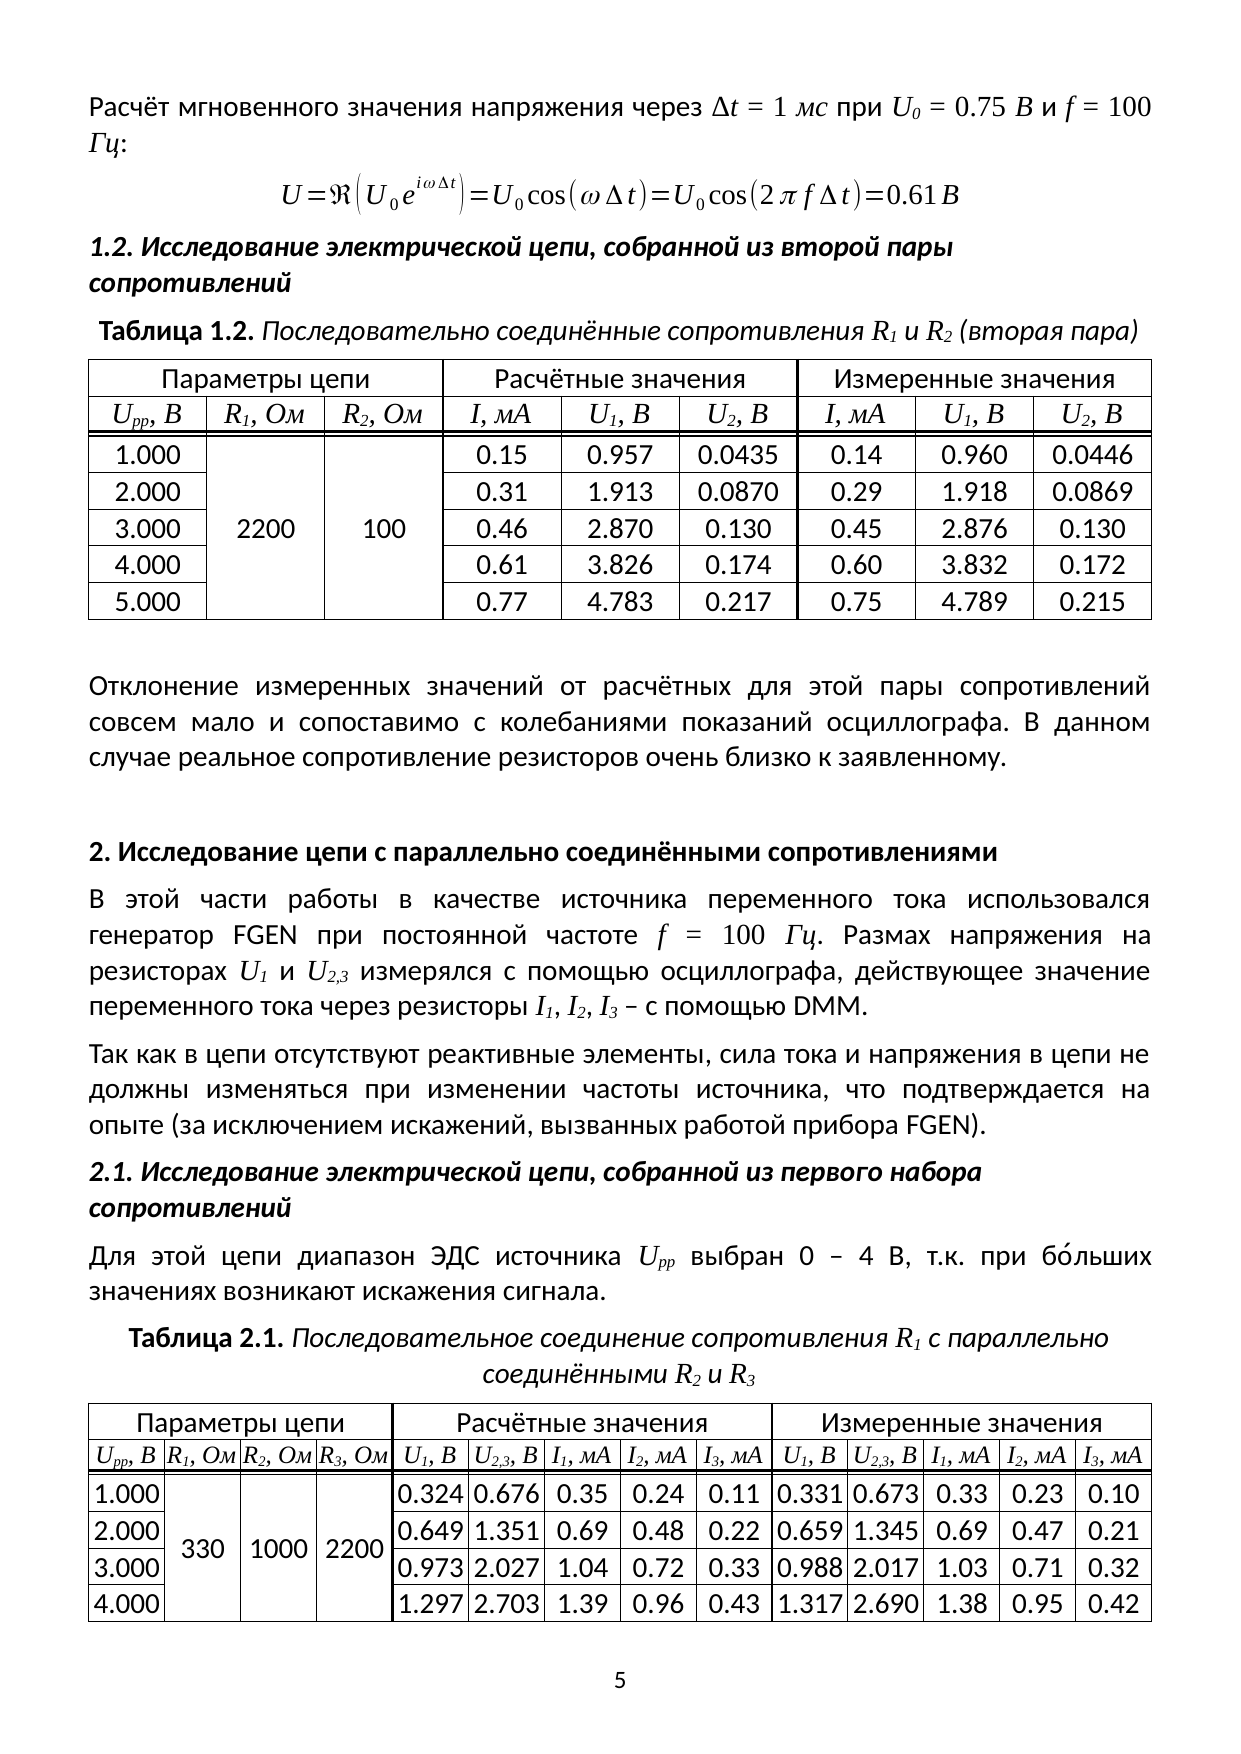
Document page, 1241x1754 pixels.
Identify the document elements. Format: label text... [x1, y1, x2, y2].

table_cell 0.46 [444, 510, 561, 545]
table_cell 0.69 [924, 1512, 999, 1548]
table_cell 0.69 [545, 1512, 620, 1548]
table_cell R3, Ом [317, 1440, 391, 1469]
table_cell 2200 [207, 437, 324, 619]
table_cell I, мА [799, 397, 915, 430]
table_header Параметры цепи [89, 360, 442, 396]
text Таблица 1.2. Последовательно соединённые сопротивления R1 и R2 (вторая пара) [88, 312, 1152, 347]
table_cell 1.297 [394, 1585, 468, 1621]
table_cell 2200 [317, 1475, 391, 1621]
table_cell 0.659 [773, 1512, 847, 1548]
table_cell 0.673 [848, 1475, 923, 1511]
table_cell 0.95 [1000, 1585, 1075, 1621]
table_cell U1, В [916, 397, 1033, 430]
table_cell 3.832 [916, 546, 1033, 582]
table_cell U2,3, В [848, 1440, 923, 1469]
table_cell 1.351 [469, 1512, 544, 1548]
table_cell U2, В [680, 397, 796, 430]
text Для этой цепи диапазон ЭДС источника Upp выбран 0 – 4 В, т.к. при бо́льших значениях возникают искажения сигнала. [88, 1237, 1152, 1308]
table_cell 0.72 [621, 1549, 696, 1584]
table_cell 1.317 [773, 1585, 847, 1621]
table_cell I2, мА [1000, 1440, 1075, 1469]
table_cell 0.973 [394, 1549, 468, 1584]
table_cell U1, В [394, 1440, 468, 1469]
text Отклонение измеренных значений от расчётных для этой пары сопротивлений совсем мало и сопоставимо с колебаниями показаний осциллографа. В данном случае реальное сопротивление резисторов очень близко к заявленному. [88, 667, 1152, 774]
table_cell 0.217 [680, 583, 796, 619]
table_cell I1, мА [545, 1440, 620, 1469]
table_cell U1, В [562, 397, 679, 430]
table_cell 1.39 [545, 1585, 620, 1621]
table_cell I3, мА [1076, 1440, 1151, 1469]
table_cell Upp, В [89, 1440, 164, 1469]
table_cell U1, В [773, 1440, 847, 1469]
text Таблица 2.1. Последовательное соединение сопротивления R1 с параллельно соединёнными R2 и R3 [88, 1319, 1152, 1391]
table_cell 0.172 [1034, 546, 1151, 582]
table_cell I1, мА [924, 1440, 999, 1469]
table_cell 2.870 [562, 510, 679, 545]
table_cell 0.0435 [680, 437, 796, 472]
table_cell 0.15 [444, 437, 561, 472]
table_cell 1.918 [916, 473, 1033, 509]
table_cell 0.24 [621, 1475, 696, 1511]
table_cell 0.75 [799, 583, 915, 619]
text Расчёт мгновенного значения напряжения через Δt = 1 мс при U0 = 0.75 В и f = 100 Гц: [88, 88, 1152, 160]
table_header Измеренные значения [799, 360, 1151, 396]
table_cell 2.690 [848, 1585, 923, 1621]
table_cell 100 [325, 437, 442, 619]
table_cell Upp, В [89, 397, 206, 430]
table_cell 0.324 [394, 1475, 468, 1511]
table_cell 0.0870 [680, 473, 796, 509]
table_cell 1.03 [924, 1549, 999, 1584]
table_cell U2, В [1034, 397, 1151, 430]
table_cell R1, Ом [165, 1440, 240, 1469]
text Так как в цепи отсутствуют реактивные элементы, сила тока и напряжения в цепи не должны изменяться при изменении частоты источника, что подтверждается на опыте (за исключением искажений, вызванных работой прибора FGEN). [88, 1035, 1152, 1142]
table_cell 0.215 [1034, 583, 1151, 619]
table_cell 0.988 [773, 1549, 847, 1584]
table_cell 0.22 [697, 1512, 771, 1548]
table_cell R2, Ом [241, 1440, 316, 1469]
table_cell 0.23 [1000, 1475, 1075, 1511]
table_cell 2.000 [89, 473, 206, 509]
table_cell R2, Ом [325, 397, 442, 430]
table_cell 3.000 [89, 510, 206, 545]
table_cell 0.10 [1076, 1475, 1151, 1511]
table_cell 2.876 [916, 510, 1033, 545]
table_cell U2,3, В [469, 1440, 544, 1469]
table_cell 0.960 [916, 437, 1033, 472]
subtitle 1.2. Исследование электрической цепи, собранной из второй пары сопротивлений [88, 228, 1152, 300]
table_cell 0.29 [799, 473, 915, 509]
table_cell 1.04 [545, 1549, 620, 1584]
table_cell 0.32 [1076, 1549, 1151, 1584]
table_cell I, мА [444, 397, 561, 430]
table_cell 330 [165, 1475, 240, 1621]
table_cell 0.0869 [1034, 473, 1151, 509]
table_cell 0.43 [697, 1585, 771, 1621]
table_cell 2.017 [848, 1549, 923, 1584]
table_header Параметры цепи [89, 1404, 391, 1439]
table_cell 0.649 [394, 1512, 468, 1548]
table_cell 0.60 [799, 546, 915, 582]
table_cell 0.174 [680, 546, 796, 582]
table_cell I2, мА [621, 1440, 696, 1469]
table_cell 0.331 [773, 1475, 847, 1511]
table_cell 4.000 [89, 546, 206, 582]
table_cell 1000 [241, 1475, 316, 1621]
table_cell 3.826 [562, 546, 679, 582]
table_cell 1.345 [848, 1512, 923, 1548]
table_cell 3.000 [89, 1549, 164, 1584]
table_cell 5.000 [89, 583, 206, 619]
table_cell 2.000 [89, 1512, 164, 1548]
table_cell 0.676 [469, 1475, 544, 1511]
table_cell 0.45 [799, 510, 915, 545]
table_cell 1.38 [924, 1585, 999, 1621]
table_cell 4.789 [916, 583, 1033, 619]
table_cell 1.000 [89, 1475, 164, 1511]
table_cell 0.96 [621, 1585, 696, 1621]
table_cell 0.21 [1076, 1512, 1151, 1548]
table_cell 0.71 [1000, 1549, 1075, 1584]
table_cell 2.027 [469, 1549, 544, 1584]
table_cell 4.783 [562, 583, 679, 619]
table_cell I3, мА [697, 1440, 771, 1469]
table_cell 0.48 [621, 1512, 696, 1548]
table_header Расчётные значения [444, 360, 796, 396]
table_cell 0.957 [562, 437, 679, 472]
table_cell 0.35 [545, 1475, 620, 1511]
table_cell 0.33 [924, 1475, 999, 1511]
table_cell 2.703 [469, 1585, 544, 1621]
subtitle 2. Исследование цепи с параллельно соединёнными сопротивлениями [88, 833, 1152, 869]
table_cell 0.14 [799, 437, 915, 472]
table_cell 0.11 [697, 1475, 771, 1511]
table_cell 1.000 [89, 437, 206, 472]
table_header Расчётные значения [394, 1404, 771, 1439]
table_cell 0.61 [444, 546, 561, 582]
subtitle 2.1. Исследование электрической цепи, собранной из первого набора сопротивлений [88, 1153, 1152, 1225]
table_cell 0.130 [680, 510, 796, 545]
table_cell 0.77 [444, 583, 561, 619]
table_cell 0.42 [1076, 1585, 1151, 1621]
table_cell R1, Ом [207, 397, 324, 430]
table_cell 0.0446 [1034, 437, 1151, 472]
table_cell 0.130 [1034, 510, 1151, 545]
table_header Измеренные значения [773, 1404, 1151, 1439]
table_cell 0.33 [697, 1549, 771, 1584]
table_cell 0.31 [444, 473, 561, 509]
text В этой части работы в качестве источника переменного тока использовался генератор FGEN при постоянной частоте f = 100 Гц. Размах напряжения на резисторах U1 и U2,3 измерялся с помощью осциллографа, действующее значение переменного тока через резисторы I1, I2, I3 – с помощью DMM. [88, 881, 1152, 1023]
table_cell 4.000 [89, 1585, 164, 1621]
table_cell 0.47 [1000, 1512, 1075, 1548]
table_cell 1.913 [562, 473, 679, 509]
